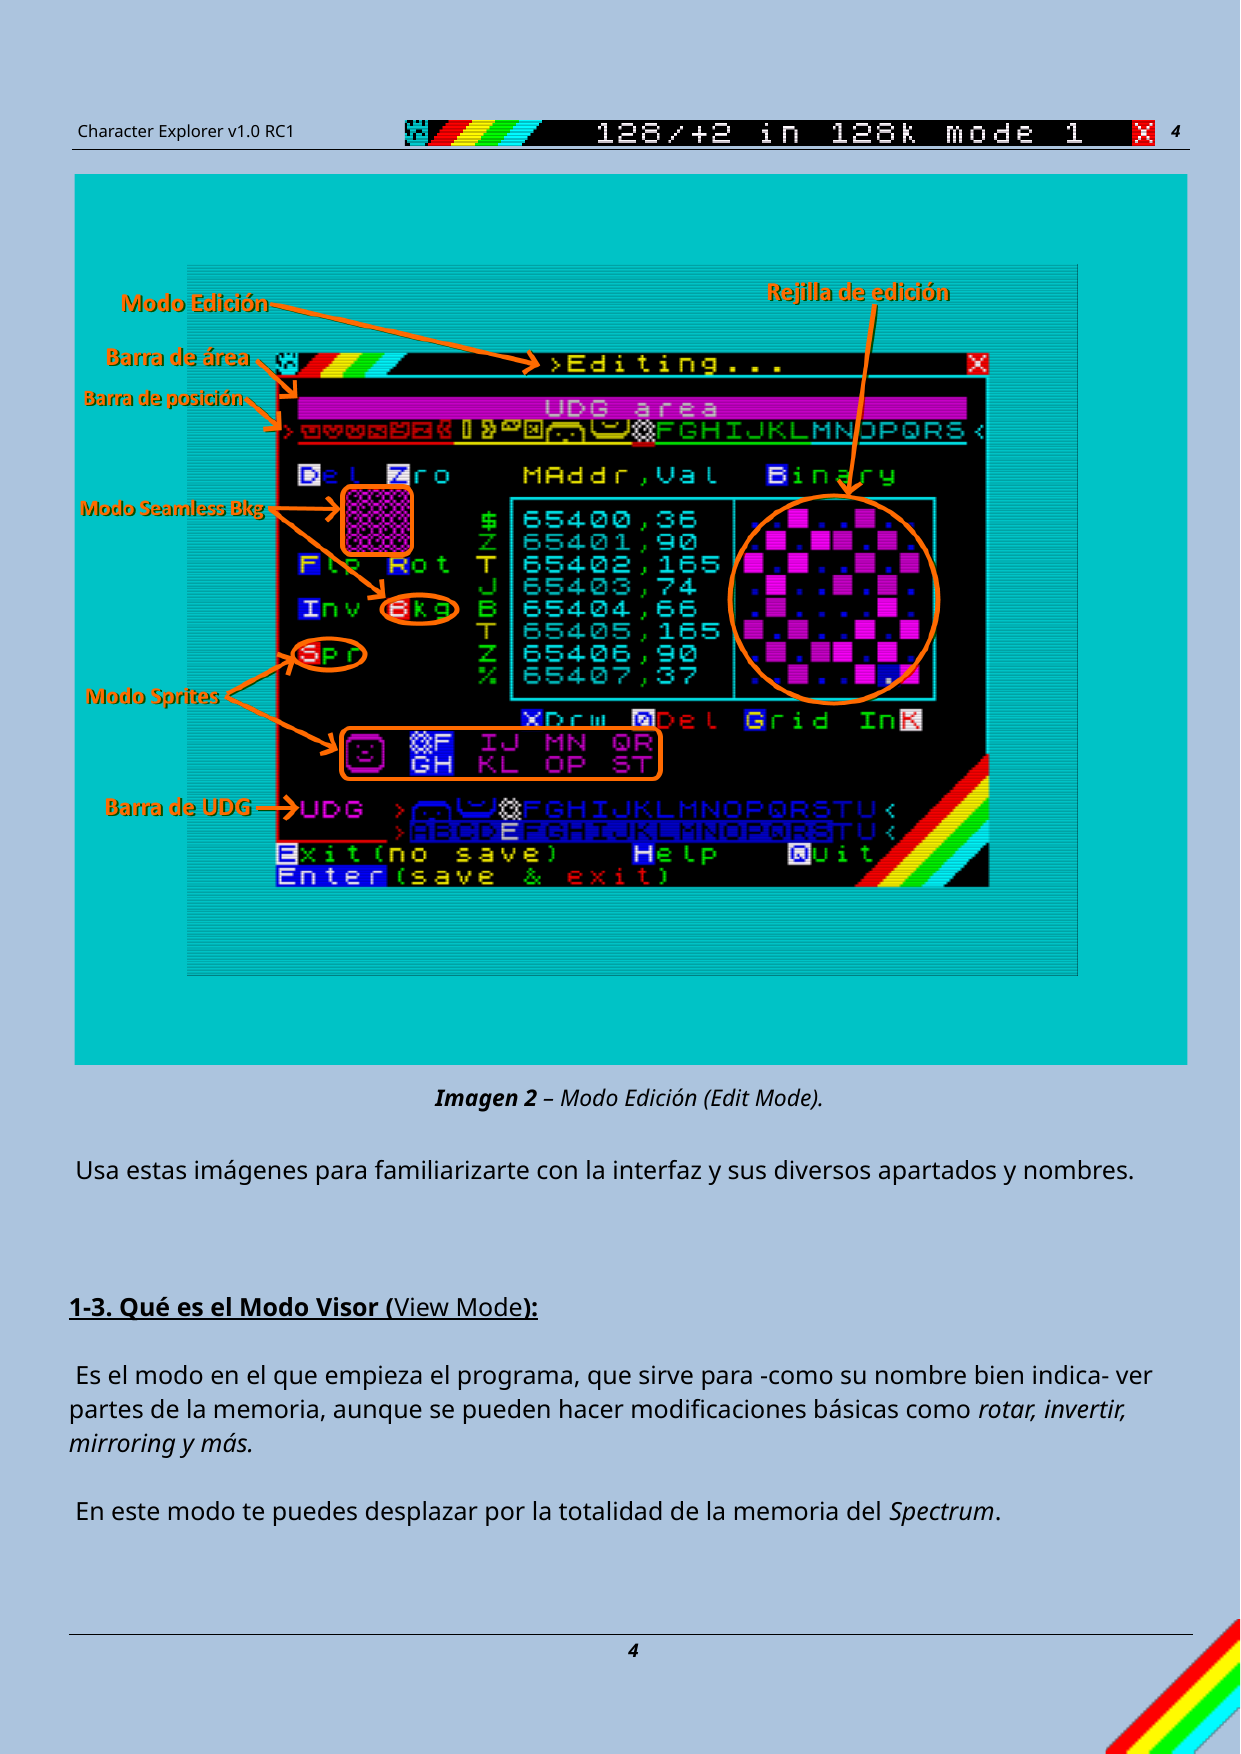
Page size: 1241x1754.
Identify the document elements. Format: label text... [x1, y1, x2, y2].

text En este modo te puedes desplazar por la totalidad de la memoria del Spectrum. [69, 1493, 1193, 1528]
table_cell Imagen 2 – Modo Edición (Edit Mode). [69, 1076, 1193, 1119]
text Es el modo en el que empieza el programa, que sirve para -como su nombre bien indica- ver partes de la memoria, aunque se pueden hacer modificaciones básicas como rotar, invertir, mirroring y más. [69, 1357, 1193, 1459]
text Usa estas imágenes para familiarizarte con la interfaz y sus diversos apartados y nombres. [69, 1153, 1193, 1187]
picture [404, 120, 1155, 146]
text 1-3. Qué es el Modo Visor (View Mode): [69, 1289, 1193, 1323]
table_header [69, 169, 1193, 1076]
picture [1105, 1619, 1241, 1754]
picture [74, 174, 1188, 1065]
